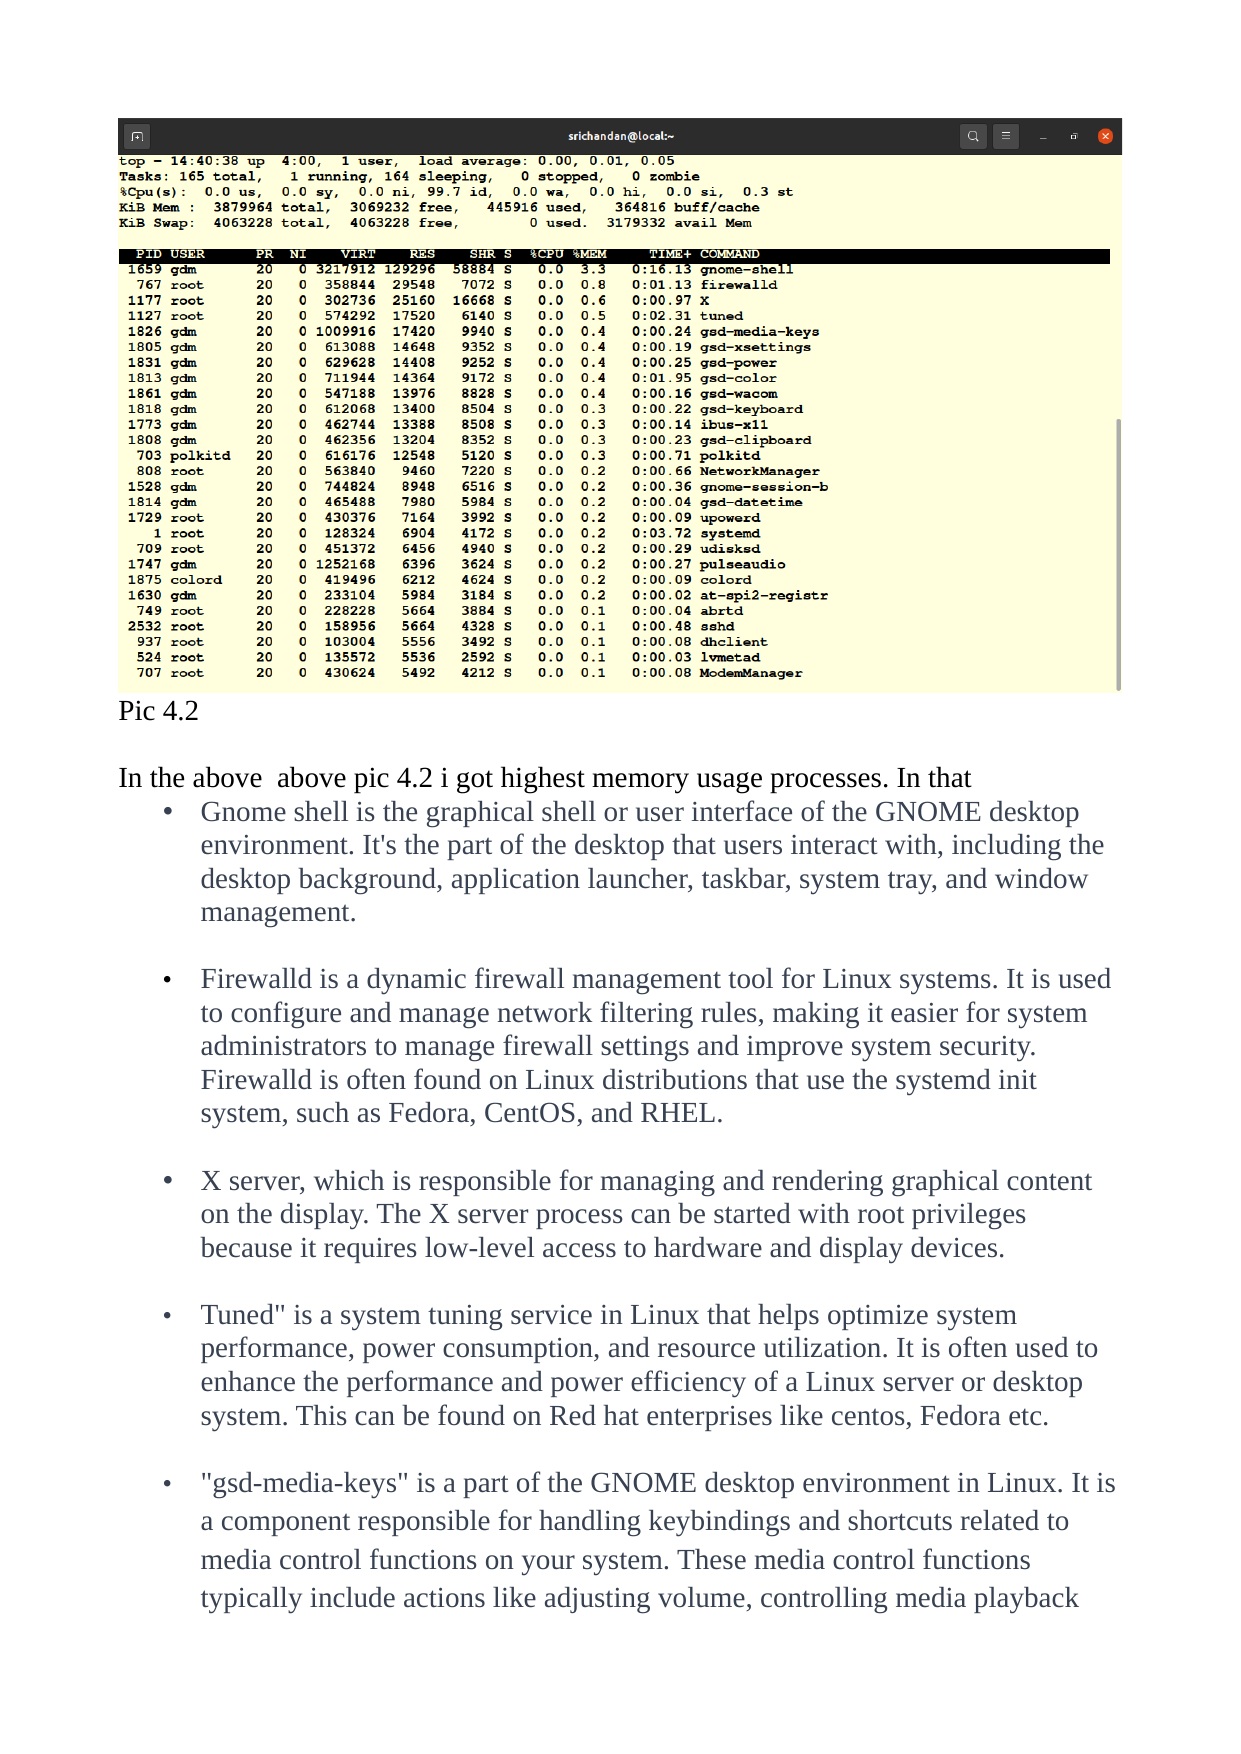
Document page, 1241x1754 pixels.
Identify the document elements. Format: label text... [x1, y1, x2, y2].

text In the above above pic 4.2 i got highest memory usage processes. In that [118, 760, 1122, 794]
list X server, which is responsible for managing and rendering graphical content on the display. The X server process can be started with root privileges because it requires low-level access to hardware and display devices. [163, 1163, 1122, 1263]
picture [118, 118, 1123, 693]
list Gnome shell is the graphical shell or user interface of the GNOME desktop environment. It's the part of the desktop that users interact with, including the desktop background, application launcher, taskbar, system tray, and window management. [163, 794, 1122, 928]
list Tuned" is a system tuning service in Linux that helps optimize system performance, power consumption, and resource utilization. It is often used to enhance the performance and power efficiency of a Linux server or desktop system. This can be found on Red hat enterprises like centos, Fedora etc. [163, 1297, 1122, 1431]
list Firewalld is a dynamic firewall management tool for Linux systems. It is used to configure and manage network filtering rules, making it easier for system administrators to manage firewall settings and improve system security. Firewalld is often found on Linux distributions that use the systemd init system, such as Fedora, CentOS, and RHEL. [163, 961, 1122, 1129]
list "gsd-media-keys" is a part of the GNOME desktop environment in Linux. It is a component responsible for handling keybindings and shortcuts related to media control functions on your system. These media control functions typically include actions like adjusting volume, controlling media playback [163, 1465, 1122, 1614]
text Pic 4.2 [118, 693, 1122, 727]
